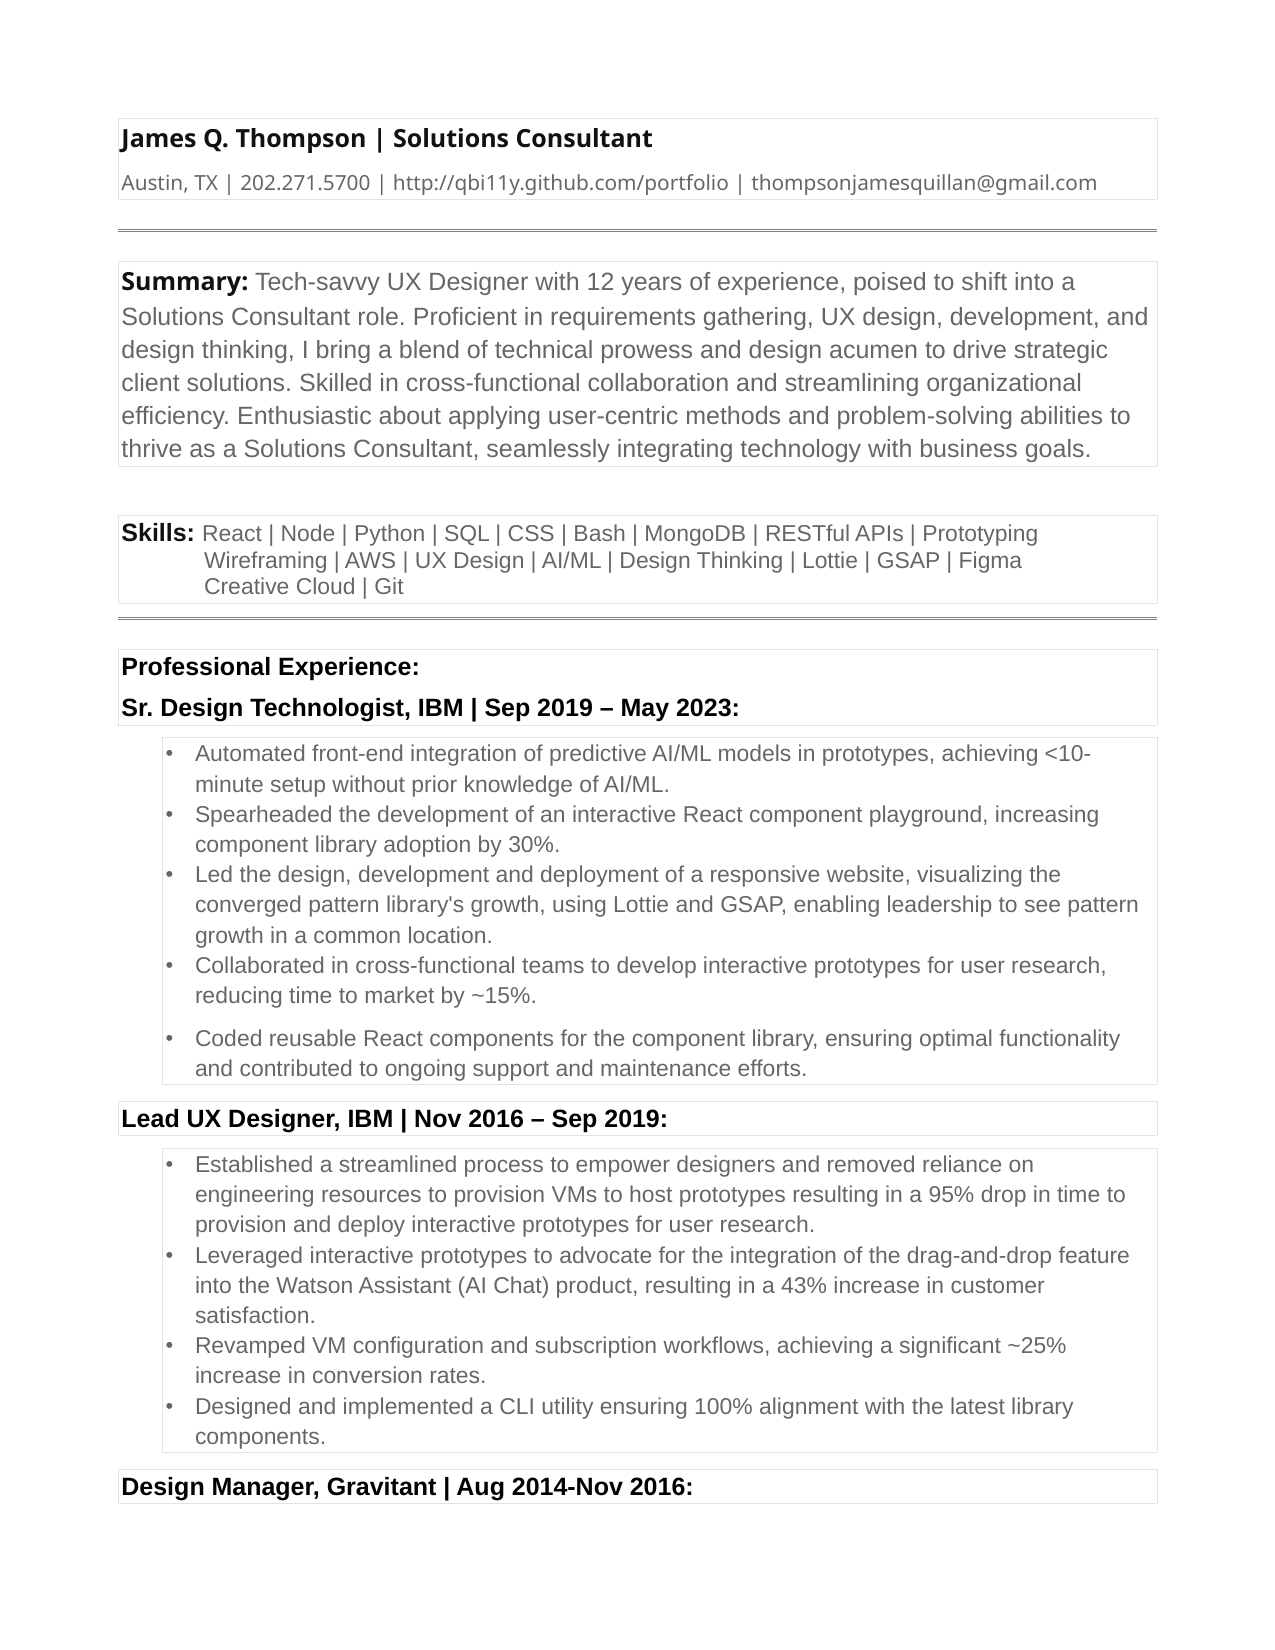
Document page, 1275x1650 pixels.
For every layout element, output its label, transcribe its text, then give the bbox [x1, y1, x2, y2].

list Established a streamlined process to empower designers and removed reliance on engineering resources to provision VMs to host prototypes resulting in a 95% drop in time to provision and deploy interactive prototypes for user research. [163, 1149, 1157, 1238]
text Skills: React | Node | Python | SQL | CSS | Bash | MongoDB | RESTful APIs | Prototyping [119, 516, 1157, 544]
text Lead UX Designer, IBM | Nov 2016 – Sep 2019: [119, 1102, 1157, 1135]
list Spearheaded the development of an interactive React component playground, increasing component library adoption by 30%. [163, 798, 1157, 857]
list Coded reusable React components for the component library, ensuring optimal functionality and contributed to ongoing support and maintenance efforts. [163, 1022, 1157, 1084]
text Summary: Tech-savvy UX Designer with 12 years of experience, poised to shift into a Solutions Consultant role. Proficient in requirements gathering, UX design, development, and design thinking, I bring a blend of technical prowess and design acumen to drive strategic client solutions. Skilled in cross-functional collaboration and streamlining organizational efficiency. Enthusiastic about applying user-centric methods and problem-solving abilities to thrive as a Solutions Consultant, seamlessly integrating technology with business goals. [119, 262, 1157, 466]
text Professional Experience: [119, 650, 1157, 681]
text Austin, TX | 202.271.5700 | http://qbi11y.github.com/portfolio | thompsonjamesquillan@gmail.com [119, 165, 1157, 199]
list Revamped VM configuration and subscription workflows, achieving a significant ~25% increase in conversion rates. [163, 1329, 1157, 1389]
list Collaborated in cross-functional teams to develop interactive prototypes for user research, reducing time to market by ~15%. [163, 949, 1157, 1008]
list Automated front-end integration of predictive AI/ML models in prototypes, achieving <10-minute setup without prior knowledge of AI/ML. [163, 738, 1157, 797]
text Sr. Design Technologist, IBM | Sep 2019 – May 2023: [119, 690, 1157, 725]
text Wireframing | AWS | UX Design | AI/ML | Design Thinking | Lottie | GSAP | Figma [119, 544, 1157, 570]
list Designed and implemented a CLI utility ensuring 100% alignment with the latest library components. [163, 1389, 1157, 1452]
text Creative Cloud | Git [119, 570, 1157, 603]
list Led the design, development and deployment of a responsive website, visualizing the converged pattern library's growth, using Lottie and GSAP, enabling leadership to see pattern growth in a common location. [163, 858, 1157, 948]
text James Q. Thompson | Solutions Consultant [119, 119, 1157, 155]
text Design Manager, Gravitant | Aug 2014-Nov 2016: [119, 1470, 1157, 1503]
list Leveraged interactive prototypes to advocate for the integration of the drag-and-drop feature into the Watson Assistant (AI Chat) product, resulting in a 43% increase in customer satisfaction. [163, 1238, 1157, 1328]
